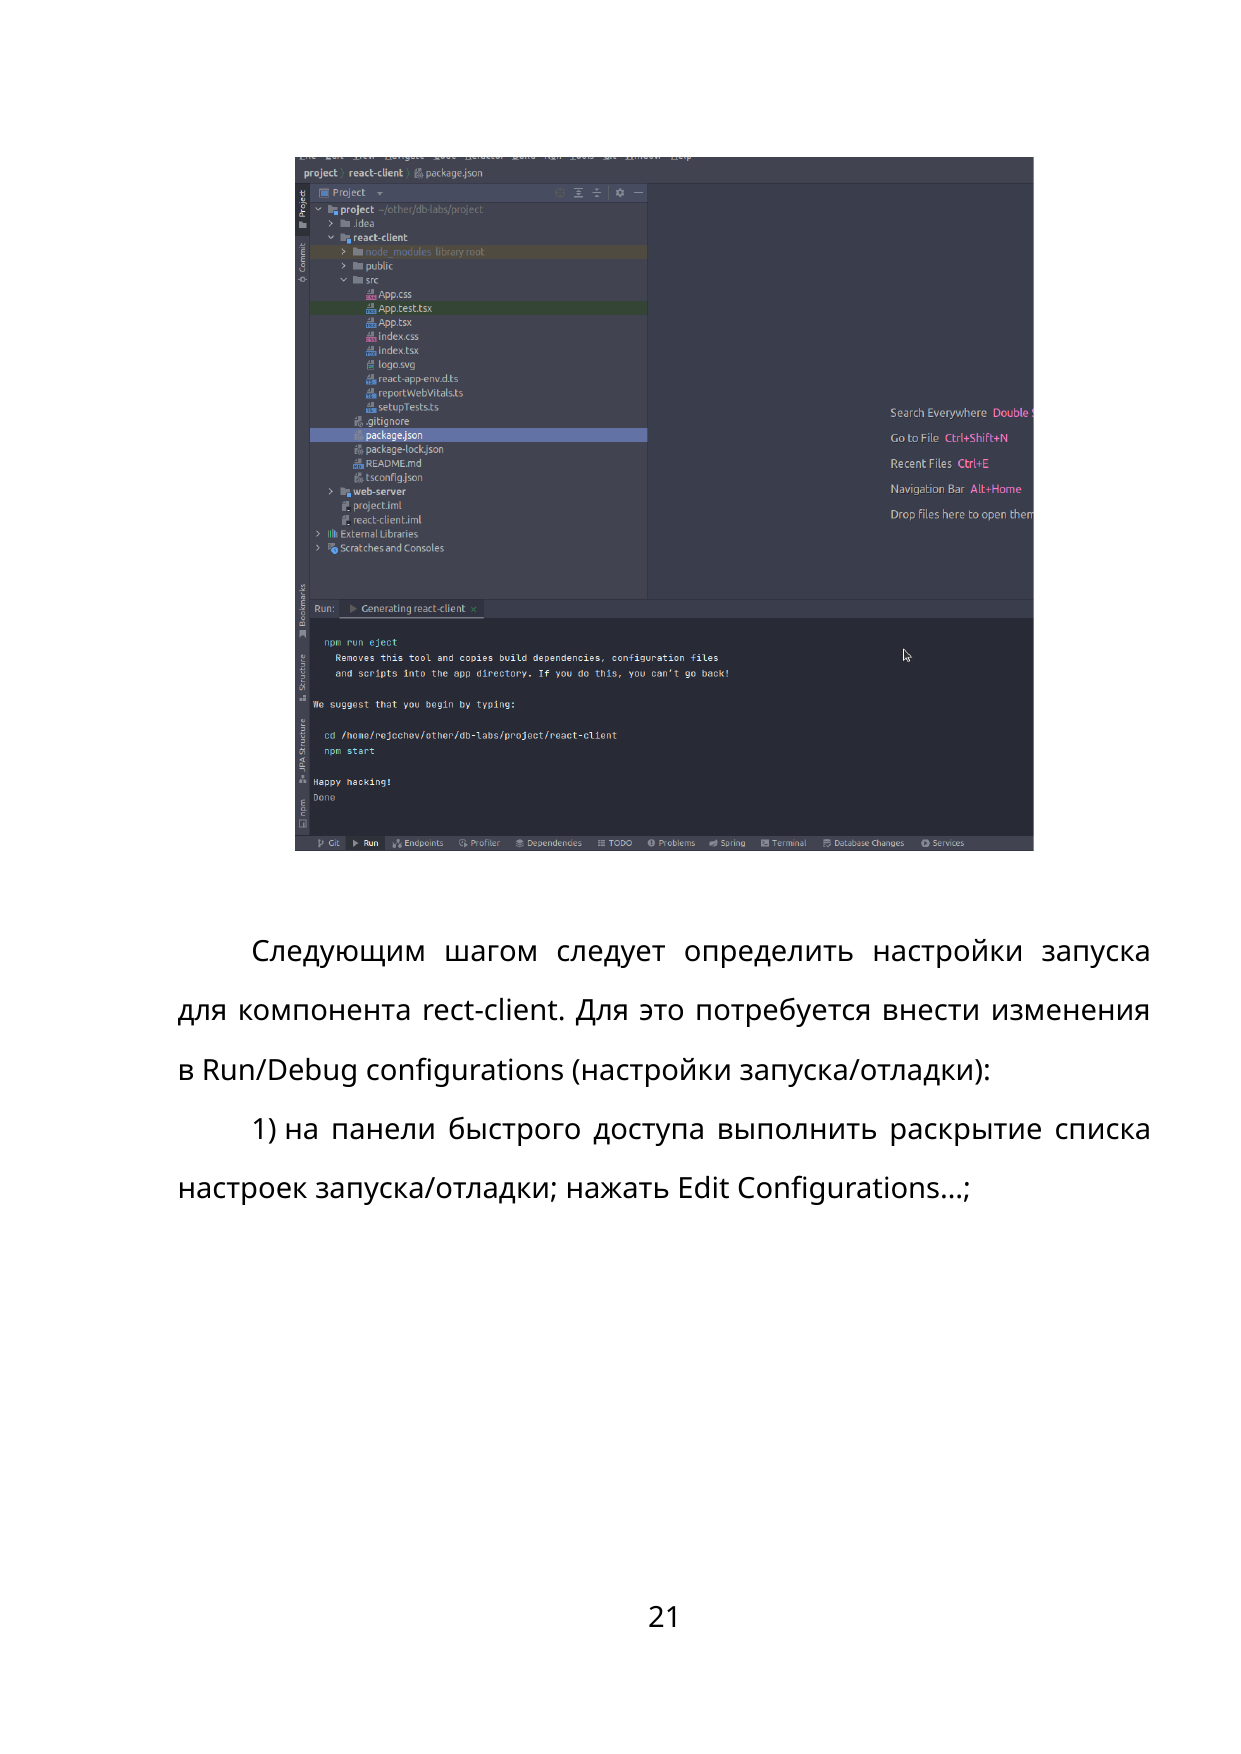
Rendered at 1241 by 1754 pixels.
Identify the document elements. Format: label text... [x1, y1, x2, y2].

picture [295, 157, 1034, 851]
text Следующим шагом следует определить настройки запуска для компонента rect-client. Для это потребуется внести изменения в Run/Debug configurations (настройки запуска/отладки): [177, 930, 1152, 1088]
list на панели быстрого доступа выполнить раскрытие списка настроек запуска/отладки; нажать Edit Configurations…; [177, 1108, 1152, 1207]
